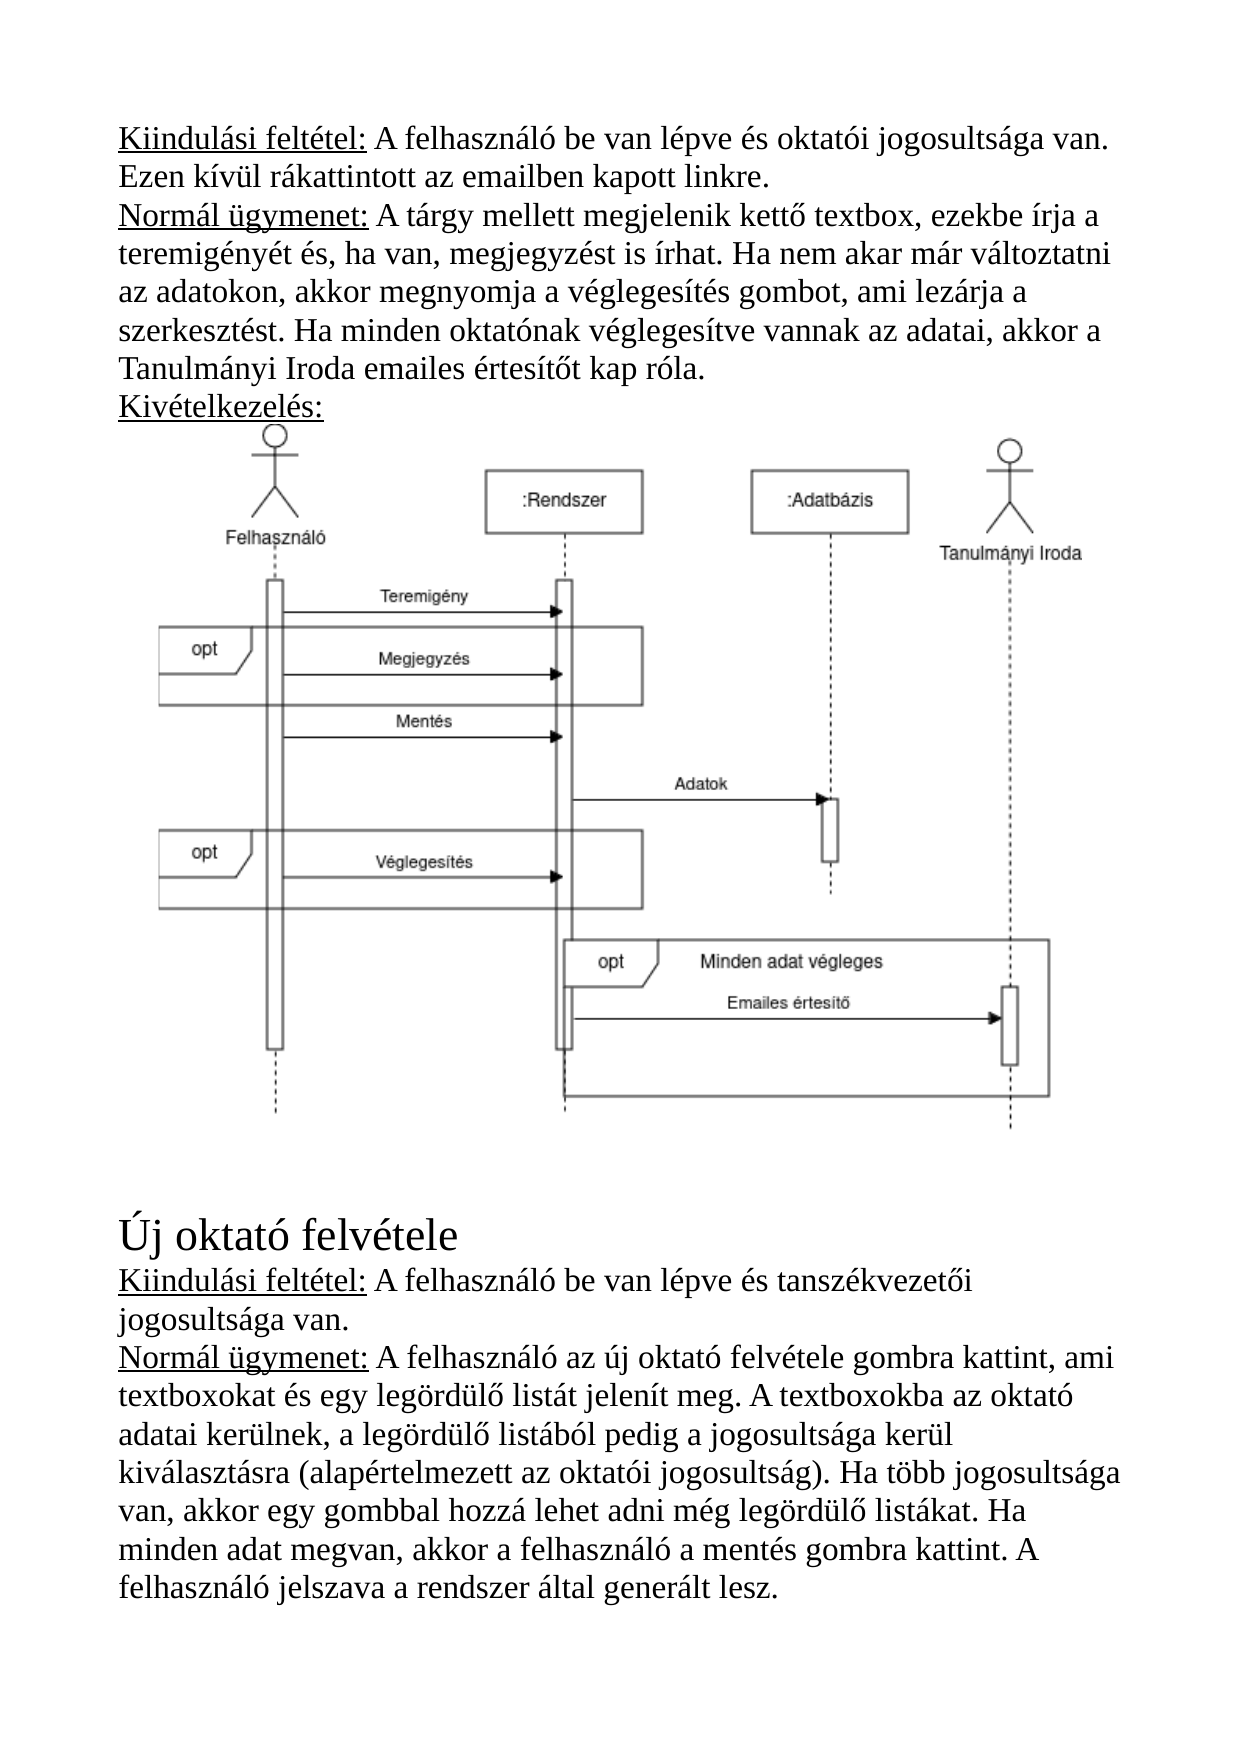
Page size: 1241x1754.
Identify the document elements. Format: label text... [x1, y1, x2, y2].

text Normál ügymenet: A felhasználó az új oktató felvétele gombra kattint, ami textboxokat és egy legördülő listát jelenít meg. A textboxokba az oktató adatai kerülnek, a legördülő listából pedig a jogosultsága kerül kiválasztásra (alapértelmezett az oktatói jogosultság). Ha több jogosultsága van, akkor egy gombbal hozzá lehet adni még legördülő listákat. Ha minden adat megvan, akkor a felhasználó a mentés gombra kattint. A felhasználó jelszava a rendszer által generált lesz. [118, 1337, 1122, 1605]
text Kiindulási feltétel: A felhasználó be van lépve és tanszékvezetői jogosultsága van. [118, 1260, 1122, 1337]
text Új oktató felvétele [118, 1208, 1122, 1260]
text Kiindulási feltétel: A felhasználó be van lépve és oktatói jogosultsága van. Ezen kívül rákattintott az emailben kapott linkre. [118, 118, 1122, 195]
text Kivételkezelés: [118, 386, 1122, 425]
text Normál ügymenet: A tárgy mellett megjelenik kettő textbox, ezekbe írja a teremigényét és, ha van, megjegyzést is írhat. Ha nem akar már változtatni az adatokon, akkor megnyomja a véglegesítés gombot, ami lezárja a szerkesztést. Ha minden oktatónak véglegesítve vannak az adatai, akkor a Tanulmányi Iroda emailes értesítőt kap róla. [118, 195, 1122, 386]
picture [158, 424, 1082, 1131]
